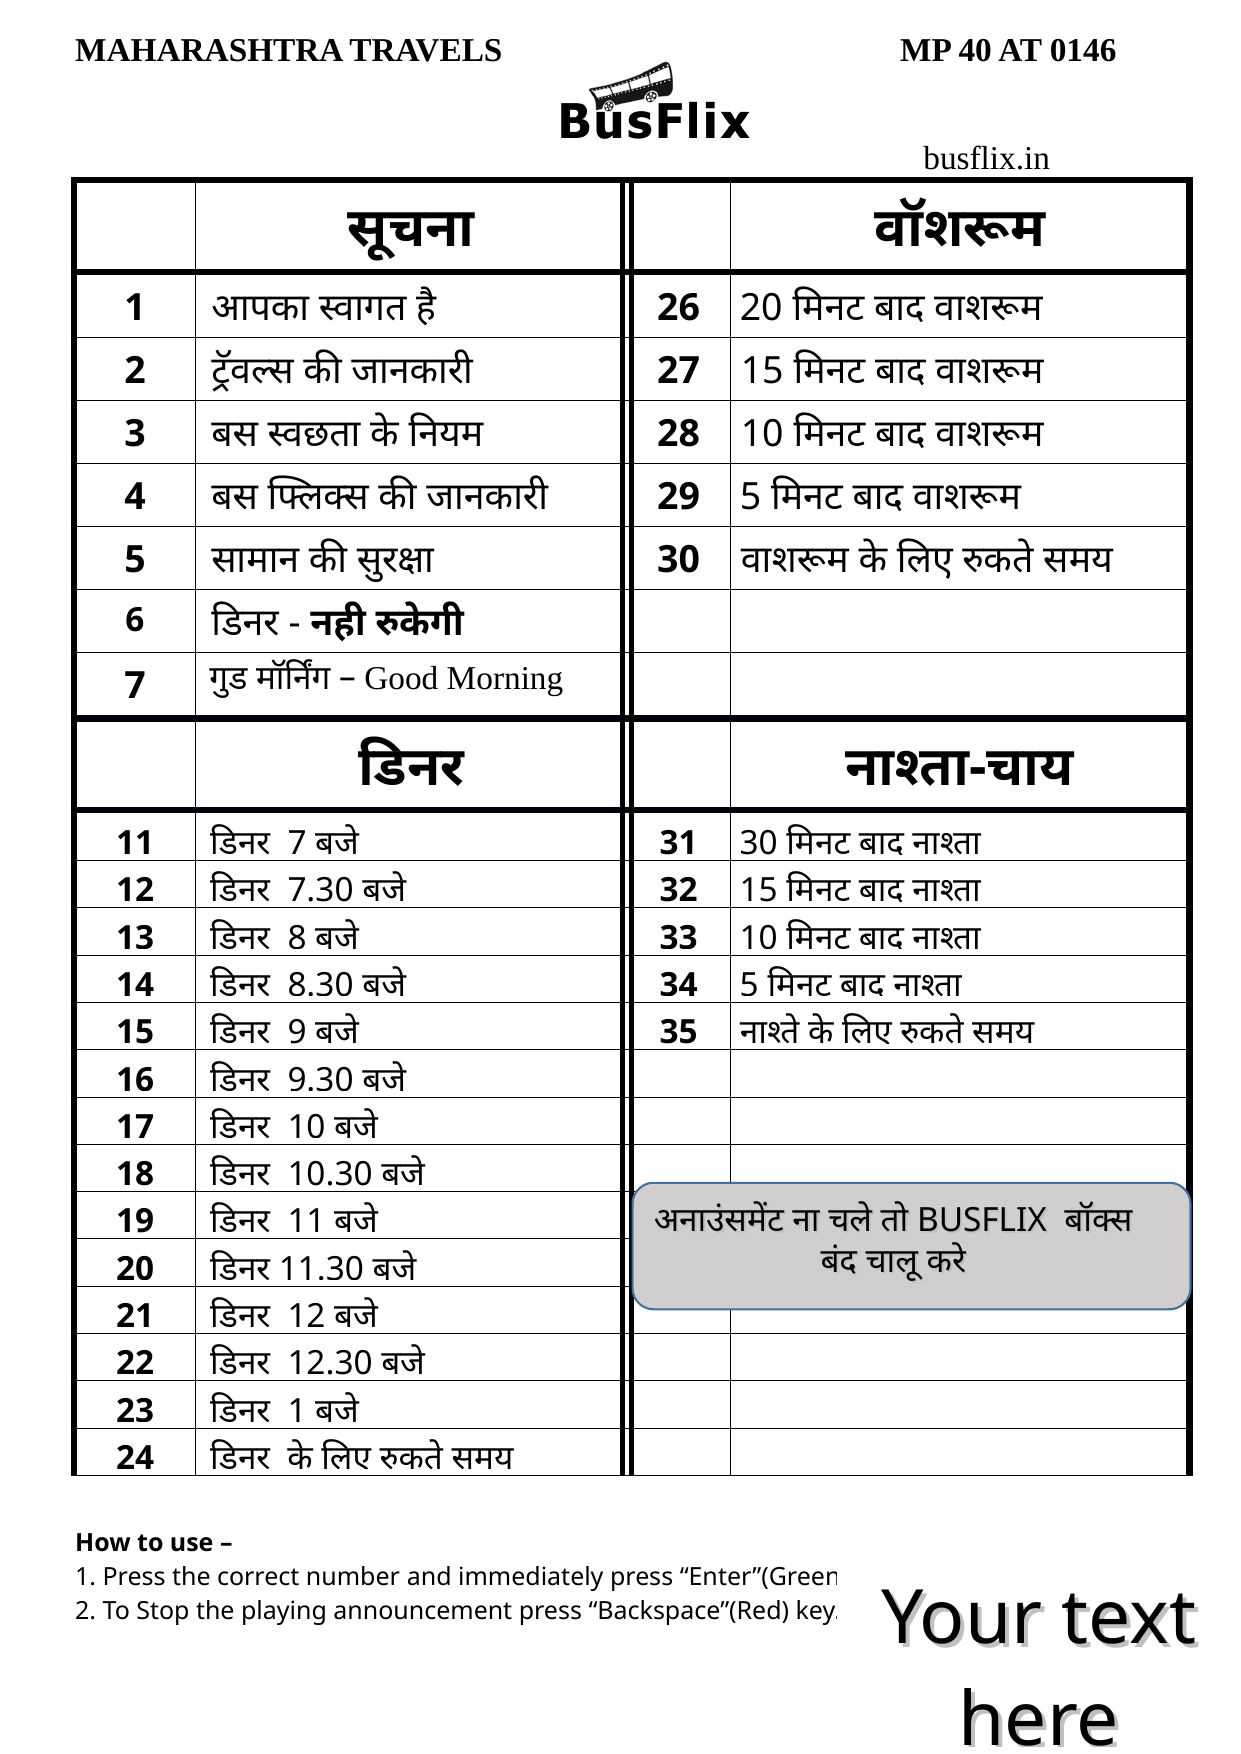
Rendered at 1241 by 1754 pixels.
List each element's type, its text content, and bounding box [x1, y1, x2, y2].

table_cell डिनर 8.30 बजे [196, 956, 620, 1002]
table_cell डिनर 12 बजे [196, 1287, 620, 1333]
table_cell 13 [77, 908, 195, 954]
table_cell 31 [634, 813, 730, 860]
table_cell 32 [634, 861, 730, 907]
text 1. Press the correct number and immediately press “Enter”(Green) key on the keypad. [75, 1558, 837, 1592]
table_cell 2 [77, 338, 195, 400]
table_cell [77, 722, 195, 807]
table_cell 12 [77, 861, 195, 907]
table_cell डिनर - नही रुकेगी [196, 590, 620, 652]
table_cell [634, 1334, 730, 1380]
table_cell डिनर 11.30 बजे [196, 1239, 620, 1286]
table_cell बस स्वछता के नियम [196, 401, 620, 463]
table_cell डिनर 7.30 बजे [196, 861, 620, 907]
table_cell ट्रॅवल्स की जानकारी [196, 338, 620, 400]
table_cell 5 मिनट बाद नाश्ता [731, 956, 1186, 1002]
text 2. To Stop the playing announcement press “Backspace”(Red) key. [75, 1592, 837, 1626]
table_cell 29 [634, 464, 730, 526]
table_cell 14 [77, 956, 195, 1002]
table_cell डिनर 9 बजे [196, 1003, 620, 1049]
table_cell डिनर 10 बजे [196, 1098, 620, 1144]
table_cell 15 मिनट बाद वाशरूम [731, 338, 1186, 400]
table_cell 15 मिनट बाद नाश्ता [731, 861, 1186, 907]
table_cell [731, 653, 1186, 715]
table_cell 10 मिनट बाद वाशरूम [731, 401, 1186, 463]
table_cell डिनर 7 बजे [196, 813, 620, 860]
table_cell 23 [77, 1381, 195, 1427]
table_cell [731, 1334, 1186, 1380]
table_cell [634, 590, 730, 652]
table_cell 19 [77, 1192, 195, 1238]
table_cell [634, 653, 730, 715]
table_cell डिनर 1 बजे [196, 1381, 620, 1427]
table_cell 5 मिनट बाद वाशरूम [731, 464, 1186, 526]
table_cell [731, 1050, 1186, 1096]
table_cell डिनर के लिए रुकते समय [196, 1429, 620, 1475]
table_cell 30 [634, 527, 730, 589]
table_cell आपका स्वागत है [196, 275, 620, 337]
table_cell 27 [634, 338, 730, 400]
table_cell [634, 1381, 730, 1427]
table_cell [634, 1050, 730, 1096]
table_cell 35 [634, 1003, 730, 1049]
table_cell नाश्ते के लिए रुकते समय [731, 1003, 1186, 1049]
table_cell 16 [77, 1050, 195, 1096]
table_cell वाशरूम के लिए रुकते समय [731, 527, 1186, 589]
table_cell [634, 1145, 730, 1191]
table_header सूचना [196, 183, 620, 268]
table_cell [634, 1429, 730, 1475]
table_cell 33 [634, 908, 730, 954]
table_cell 18 [77, 1145, 195, 1191]
table_cell [731, 590, 1186, 652]
table_cell डिनर 12.30 बजे [196, 1334, 620, 1380]
table_cell 15 [77, 1003, 195, 1049]
table_cell [634, 722, 730, 807]
table_cell [731, 1145, 1186, 1188]
table_cell 17 [77, 1098, 195, 1144]
table_cell 1 [77, 275, 195, 337]
table_cell 24 [77, 1429, 195, 1475]
table_cell 6 [77, 590, 195, 652]
table_cell [731, 1429, 1186, 1475]
table_cell [837, 1556, 1240, 1754]
table_cell 21 [77, 1287, 195, 1333]
table_cell 4 [77, 464, 195, 526]
table_header वॉशरूम [731, 183, 1186, 268]
table_cell 34 [634, 956, 730, 1002]
text How to use – [75, 1524, 1165, 1558]
table_cell 22 [77, 1334, 195, 1380]
table_cell डिनर [196, 722, 620, 807]
table_cell [634, 1098, 730, 1144]
table_cell 20 मिनट बाद वाशरूम [731, 275, 1186, 337]
table_cell डिनर 8 बजे [196, 908, 620, 954]
table_cell [731, 1098, 1186, 1144]
table_cell 11 [77, 813, 195, 860]
table_cell 10 मिनट बाद नाश्ता [731, 908, 1186, 954]
table_cell डिनर 9.30 बजे [196, 1050, 620, 1096]
table_cell 5 [77, 527, 195, 589]
table_cell 30 मिनट बाद नाश्ता [731, 813, 1186, 860]
table_cell नाश्ता-चाय [731, 722, 1186, 807]
table_cell [731, 1381, 1186, 1427]
table_cell सामान की सुरक्षा [196, 527, 620, 589]
table_cell 26 [634, 275, 730, 337]
table_cell 7 [77, 653, 195, 715]
table_cell 20 [77, 1239, 195, 1286]
table_cell [731, 1304, 1186, 1333]
table_cell गुड मॉर्निंग – Good Morning [196, 653, 620, 715]
table_header [77, 183, 195, 268]
table_cell डिनर 11 बजे [196, 1192, 620, 1238]
table_cell 28 [634, 401, 730, 463]
table_cell बस फ्लिक्स की जानकारी [196, 464, 620, 526]
table_header [634, 183, 730, 268]
table_cell डिनर 10.30 बजे [196, 1145, 620, 1191]
table_cell [634, 1301, 730, 1333]
table_cell 3 [77, 401, 195, 463]
